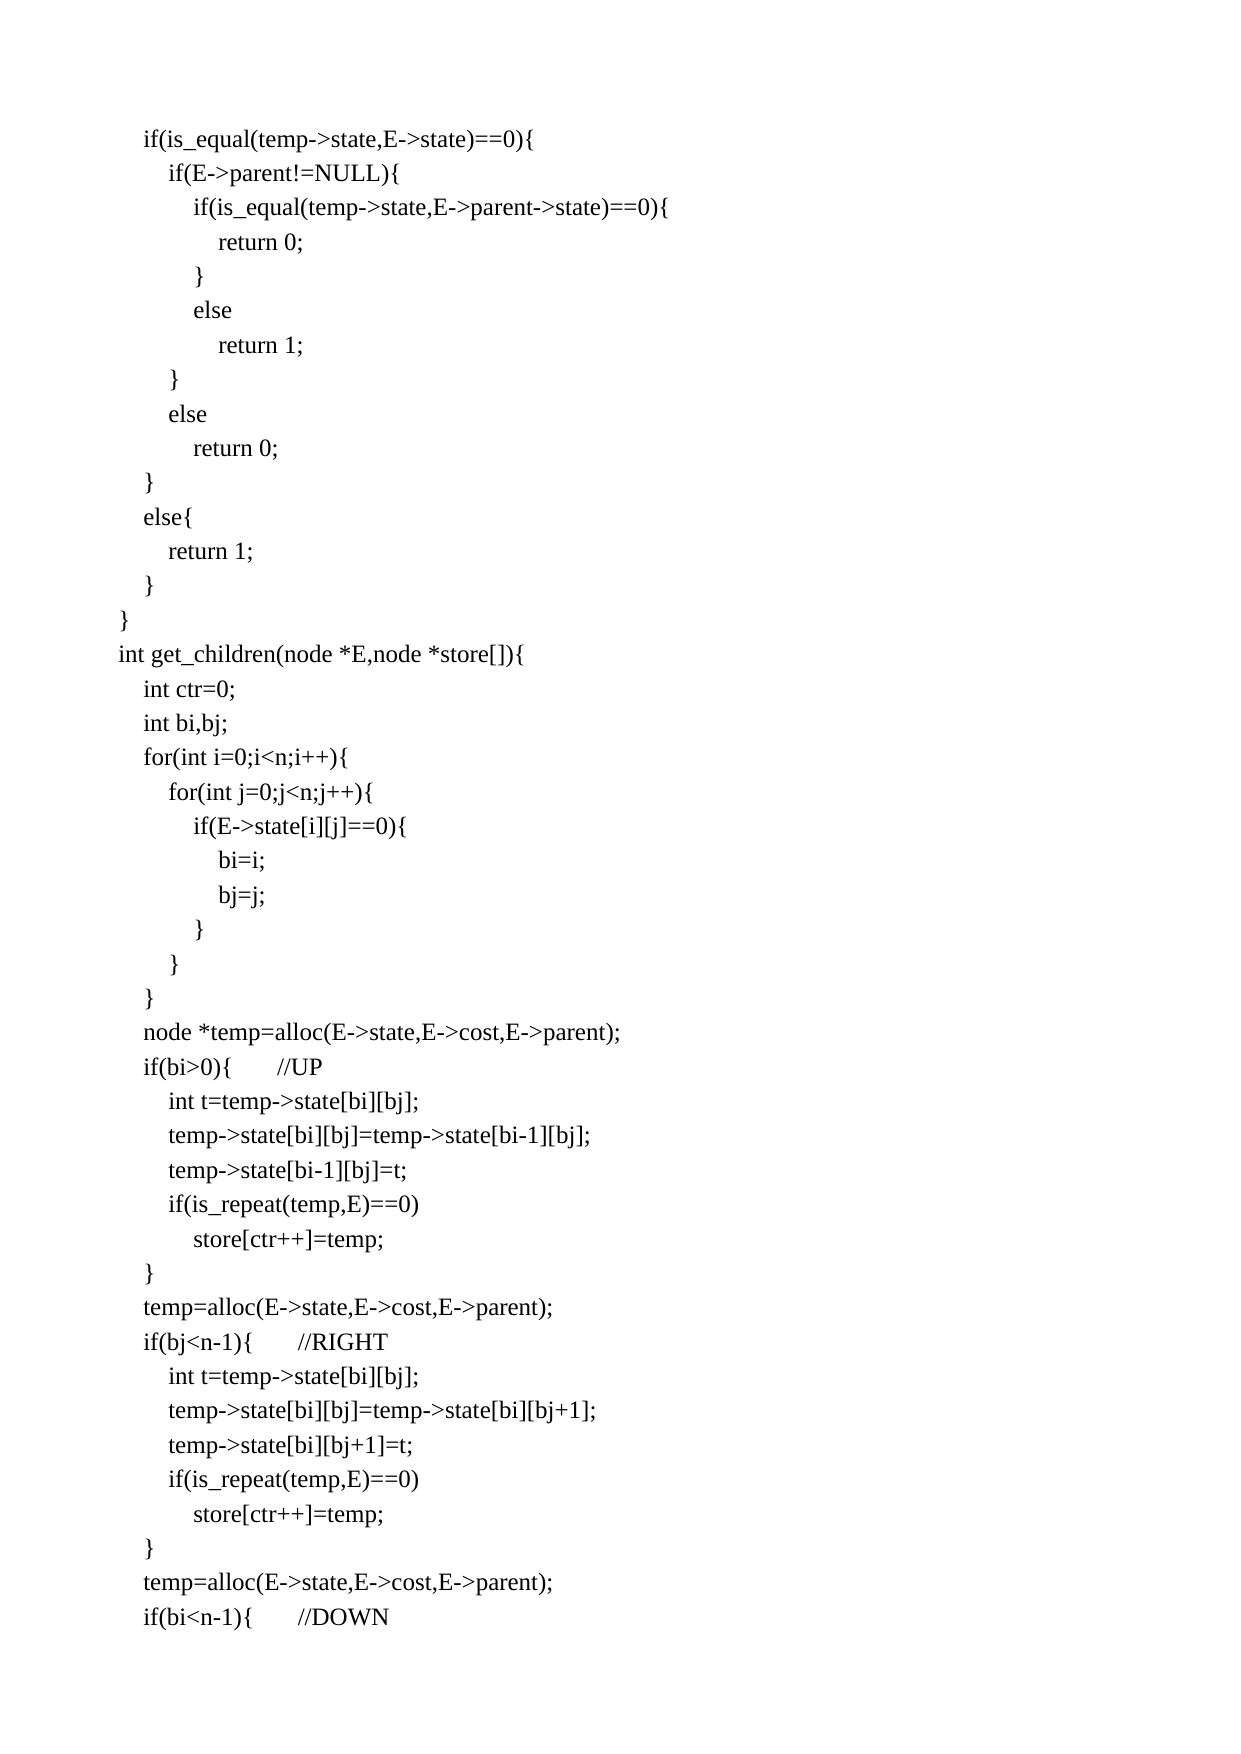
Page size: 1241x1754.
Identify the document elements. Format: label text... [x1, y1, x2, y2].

text temp=alloc(E->state,E->cost,E->parent); [118, 1287, 1122, 1321]
text } [118, 256, 1122, 290]
text else [118, 290, 1122, 324]
text store[ctr++]=temp; [118, 1493, 1122, 1527]
text if(is_repeat(temp,E)==0) [118, 1184, 1122, 1218]
text else [118, 393, 1122, 427]
text } [118, 599, 1122, 634]
text temp->state[bi][bj+1]=t; [118, 1424, 1122, 1459]
text } [118, 359, 1122, 393]
text if(bi<n-1){ //DOWN [118, 1596, 1122, 1631]
text store[ctr++]=temp; [118, 1218, 1122, 1252]
text node *temp=alloc(E->state,E->cost,E->parent); [118, 1012, 1122, 1046]
text if(is_equal(temp->state,E->state)==0){ [118, 118, 1122, 152]
text return 0; [118, 427, 1122, 462]
text if(E->state[i][j]==0){ [118, 806, 1122, 840]
text } [118, 943, 1122, 977]
text if(is_equal(temp->state,E->parent->state)==0){ [118, 187, 1122, 221]
text } [118, 909, 1122, 943]
text bj=j; [118, 874, 1122, 909]
text int bi,bj; [118, 702, 1122, 737]
text return 0; [118, 221, 1122, 256]
text if(bj<n-1){ //RIGHT [118, 1321, 1122, 1356]
text else{ [118, 496, 1122, 531]
text int ctr=0; [118, 668, 1122, 702]
text if(bi>0){ //UP [118, 1046, 1122, 1081]
text for(int i=0;i<n;i++){ [118, 737, 1122, 771]
text temp->state[bi-1][bj]=t; [118, 1149, 1122, 1184]
text temp->state[bi][bj]=temp->state[bi-1][bj]; [118, 1115, 1122, 1149]
text if(E->parent!=NULL){ [118, 152, 1122, 187]
text return 1; [118, 531, 1122, 565]
text bi=i; [118, 840, 1122, 874]
text temp=alloc(E->state,E->cost,E->parent); [118, 1562, 1122, 1596]
text } [118, 462, 1122, 496]
text } [118, 1252, 1122, 1287]
text for(int j=0;j<n;j++){ [118, 771, 1122, 806]
text int get_children(node *E,node *store[]){ [118, 634, 1122, 668]
text } [118, 1527, 1122, 1562]
text } [118, 565, 1122, 599]
text int t=temp->state[bi][bj]; [118, 1356, 1122, 1390]
text temp->state[bi][bj]=temp->state[bi][bj+1]; [118, 1390, 1122, 1424]
text return 1; [118, 324, 1122, 359]
text } [118, 977, 1122, 1012]
text if(is_repeat(temp,E)==0) [118, 1459, 1122, 1493]
text int t=temp->state[bi][bj]; [118, 1081, 1122, 1115]
